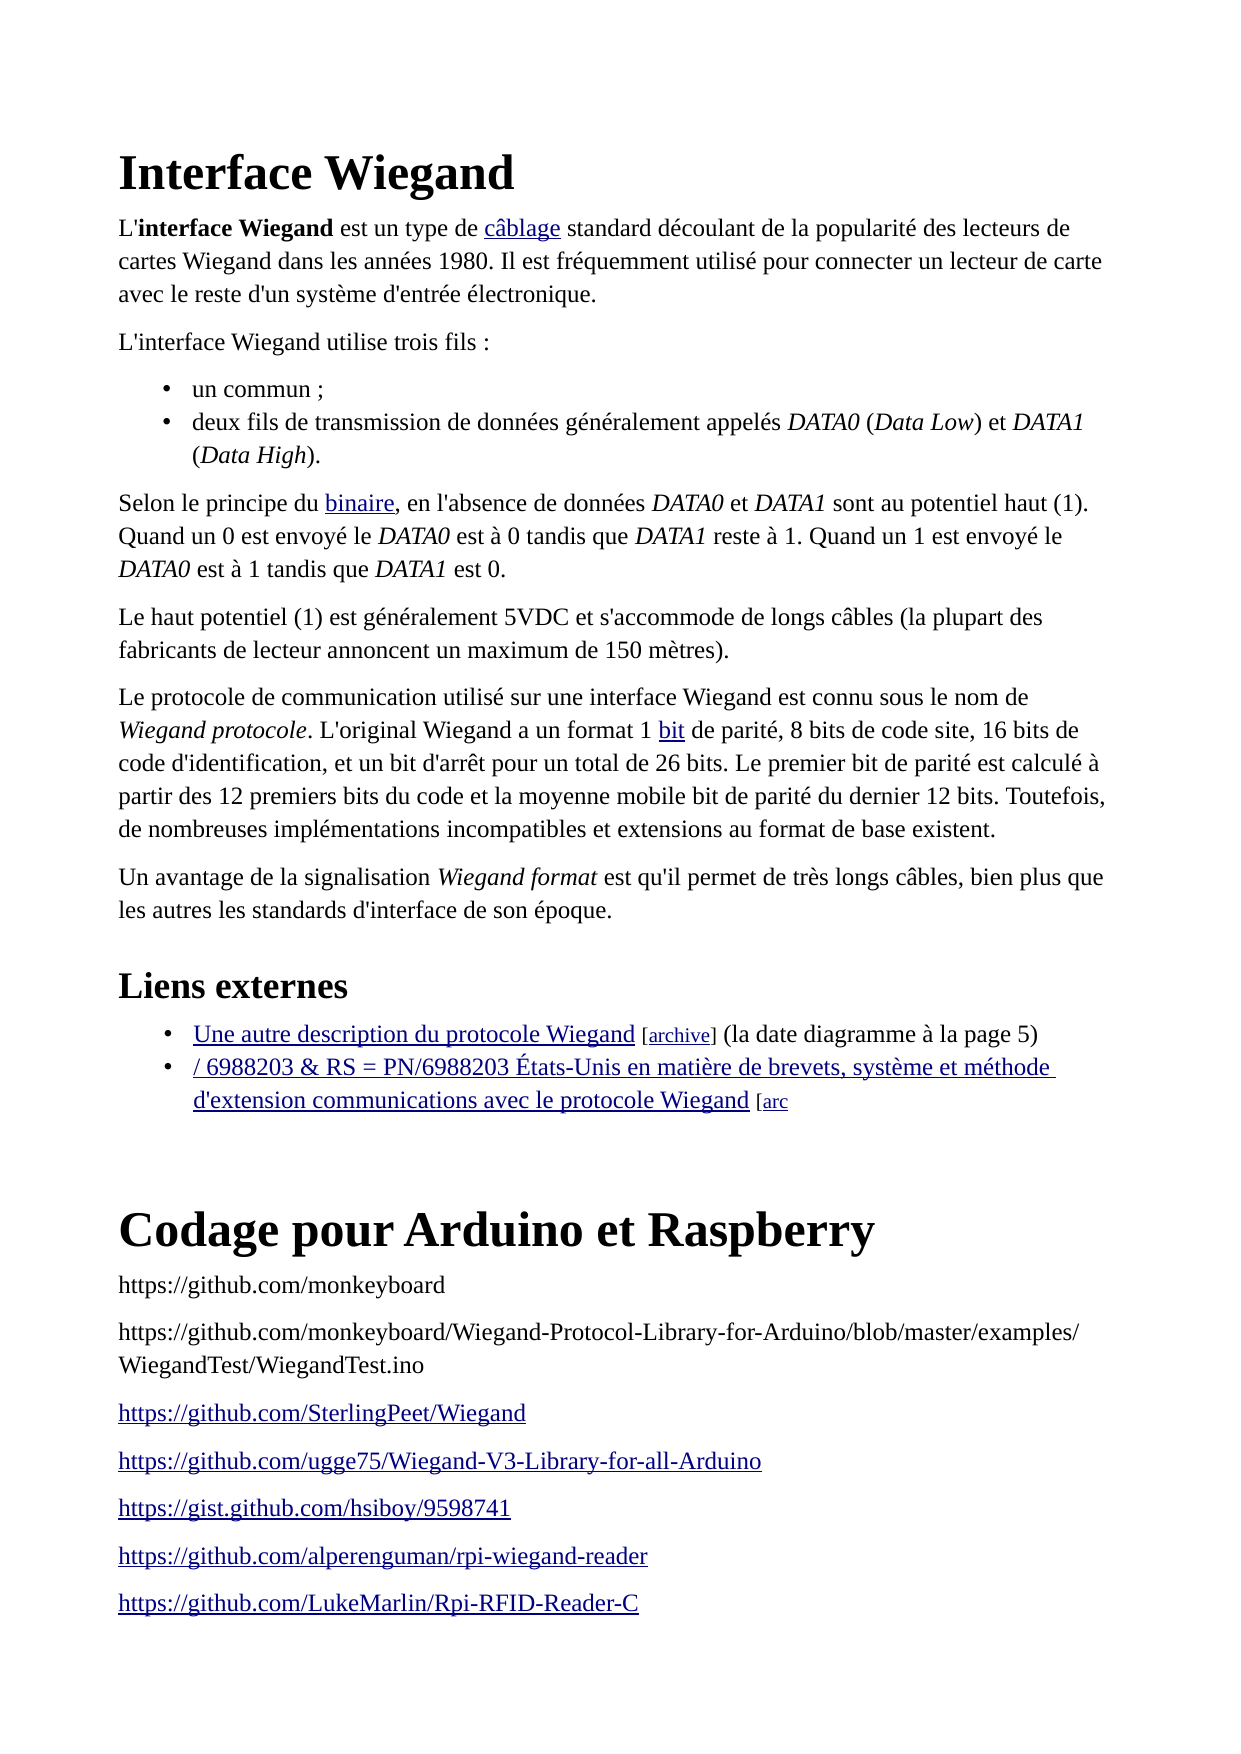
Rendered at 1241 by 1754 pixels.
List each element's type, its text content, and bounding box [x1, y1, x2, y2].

list Une autre description du protocole Wiegand [archive] (la date diagramme à la page 5) [164, 1019, 1122, 1048]
text https://github.com/ugge75/Wiegand-V3-Library-for-all-Arduino [118, 1446, 1122, 1474]
text https://github.com/alperenguman/rpi-wiegand-reader [118, 1541, 1122, 1570]
text https://github.com/LukeMarlin/Rpi-RFID-Reader-C [118, 1588, 1122, 1617]
list un commun ; [162, 374, 1122, 403]
text https://github.com/monkeyboard [118, 1270, 1122, 1299]
text https://github.com/monkeyboard/Wiegand-Protocol-Library-for-Arduino/blob/master/examples/WiegandTest/WiegandTest.ino [118, 1317, 1122, 1379]
text L'interface Wiegand utilise trois fils : [118, 327, 1122, 356]
text https://gist.github.com/hsiboy/9598741 [118, 1493, 1122, 1522]
text Le protocole de communication utilisé sur une interface Wiegand est connu sous le nom de Wiegand protocole. L'original Wiegand a un format 1 bit de parité, 8 bits de code site, 16 bits de code d'identification, et un bit d'arrêt pour un total de 26 bits. Le premier bit de parité est calculé à partir des 12 premiers bits du code et la moyenne mobile bit de parité du dernier 12 bits. Toutefois, de nombreuses implémentations incompatibles et extensions au format de base existent. [118, 682, 1122, 843]
list / 6988203 & RS = PN/6988203 États-Unis en matière de brevets, système et méthode d'extension communications avec le protocole Wiegand [arc [164, 1052, 1122, 1114]
subtitle Codage pour Arduino et Raspberry [118, 1200, 1122, 1257]
list deux fils de transmission de données généralement appelés DATA0 (Data Low) et DATA1 (Data High). [162, 407, 1122, 469]
subtitle Interface Wiegand [118, 143, 1122, 201]
text Le haut potentiel (1) est généralement 5VDC et s'accommode de longs câbles (la plupart des fabricants de lecteur annoncent un maximum de 150 mètres). [118, 602, 1122, 663]
text Selon le principe du binaire, en l'absence de données DATA0 et DATA1 sont au potentiel haut (1). Quand un 0 est envoyé le DATA0 est à 0 tandis que DATA1 reste à 1. Quand un 1 est envoyé le DATA0 est à 1 tandis que DATA1 est 0. [118, 488, 1122, 583]
subtitle Liens externes [118, 963, 1122, 1007]
text https://github.com/SterlingPeet/Wiegand [118, 1398, 1122, 1427]
text Un avantage de la signalisation Wiegand format est qu'il permet de très longs câbles, bien plus que les autres les standards d'interface de son époque. [118, 862, 1122, 924]
text L'interface Wiegand est un type de câblage standard découlant de la popularité des lecteurs de cartes Wiegand dans les années 1980. Il est fréquemment utilisé pour connecter un lecteur de carte avec le reste d'un système d'entrée électronique. [118, 213, 1122, 308]
